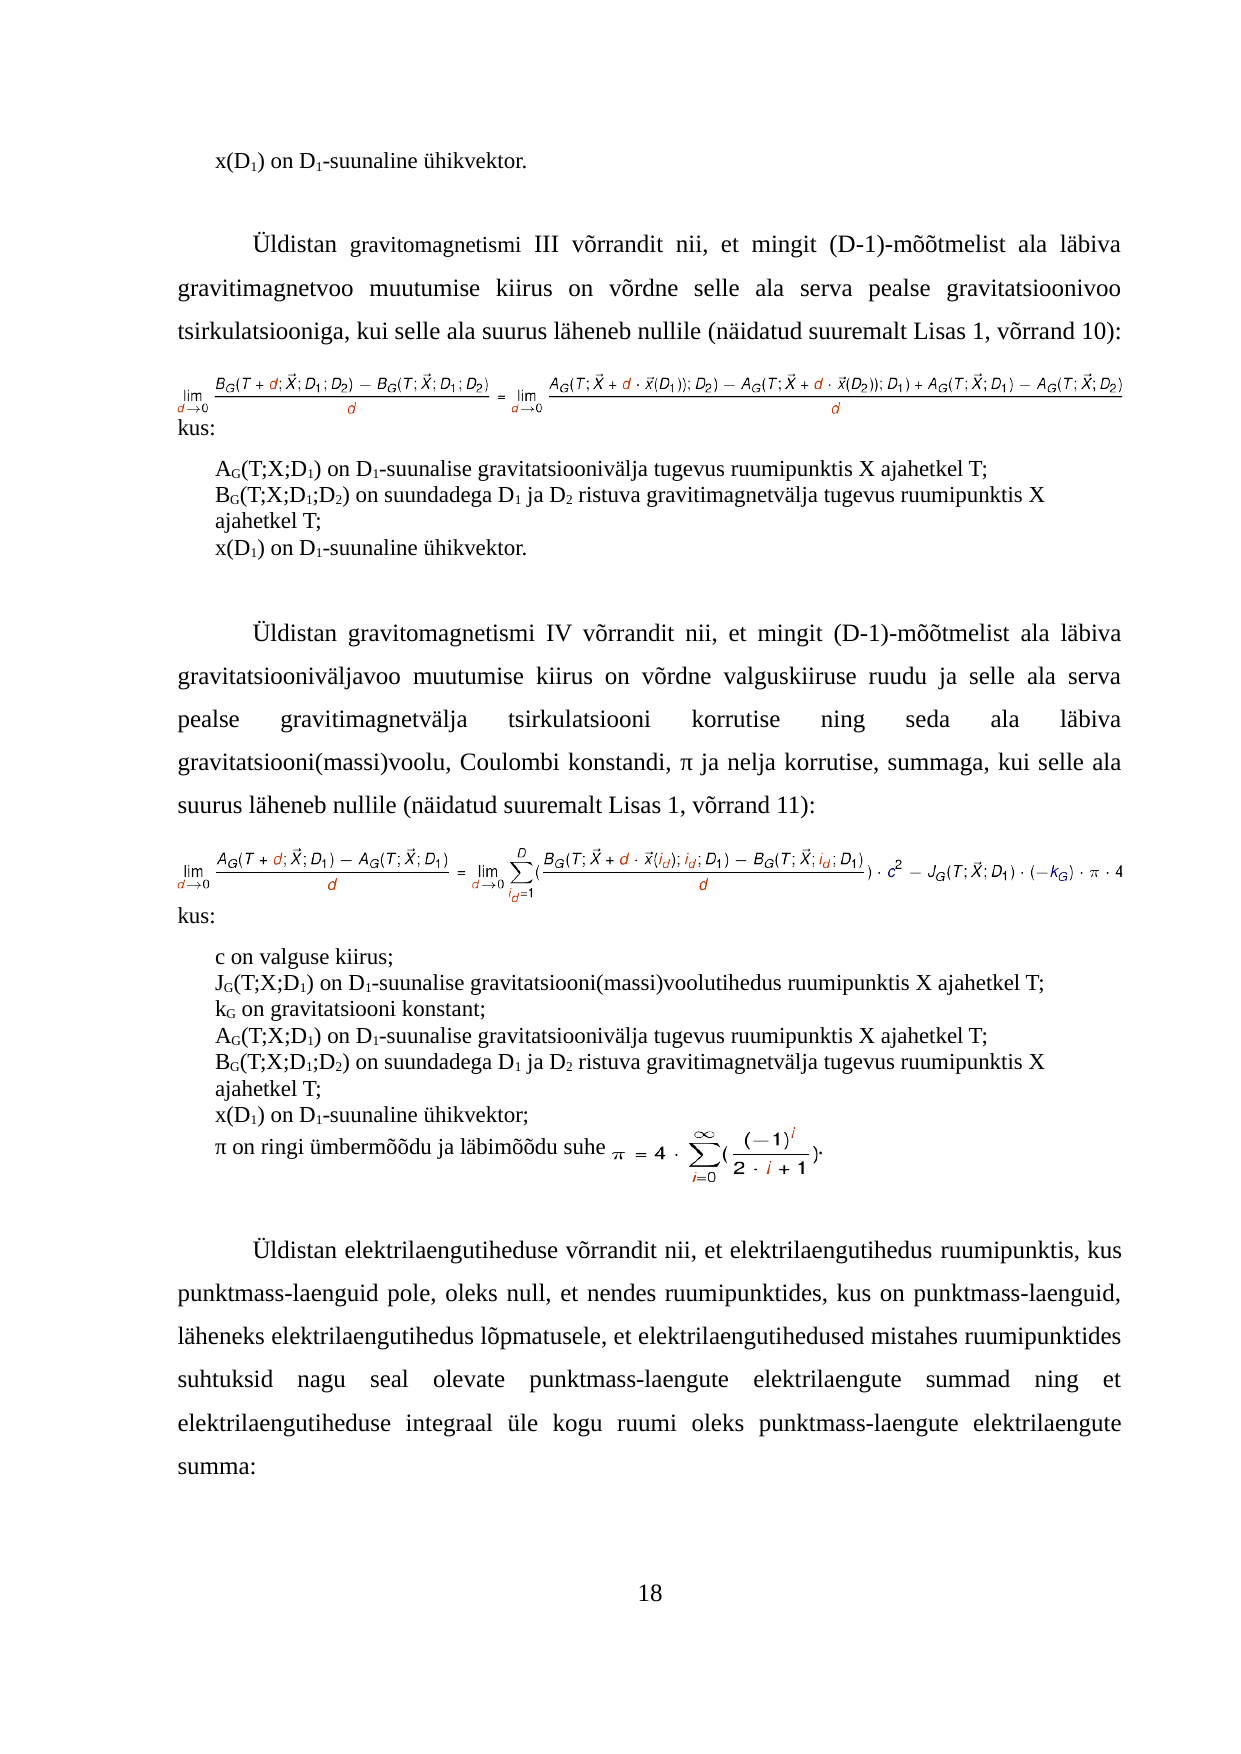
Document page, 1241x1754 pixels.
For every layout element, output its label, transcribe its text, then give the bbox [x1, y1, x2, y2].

picture [177, 848, 1123, 902]
text kus: [177, 902, 1122, 928]
picture [177, 373, 1123, 414]
text x(D1) on D1-suunaline ühikvektor. [215, 148, 1122, 174]
text Üldistan gravitomagnetismi III võrrandit nii, et mingit (D-1)-mõõtmelist ala läbiva gravitimagnetvoo muutumise kiirus on võrdne selle ala serva pealse gravitatsioonivoo tsirkulatsiooniga, kui selle ala suurus läheneb nullile (näidatud suuremalt Lisas 1, võrrand 10): [177, 229, 1122, 344]
text kus: [177, 414, 1122, 440]
text c on valguse kiirus; JG(T;X;D1) on D1-suunalise gravitatsiooni(massi)voolutihedus ruumipunktis X ajahetkel T; kG on gravitatsiooni konstant; AG(T;X;D1) on D1-suunalise gravitatsioonivälja tugevus ruumipunktis X ajahetkel T; BG(T;X;D1;D2) on suundadega D1 ja D2 ristuva gravitimagnetvälja tugevus ruumipunktis X ajahetkel T; x(D1) on D1-suunaline ühikvektor; π on ringi ümbermõõdu ja läbimõõdu suhe . [215, 943, 1122, 1181]
text AG(T;X;D1) on D1-suunalise gravitatsioonivälja tugevus ruumipunktis X ajahetkel T; BG(T;X;D1;D2) on suundadega D1 ja D2 ristuva gravitimagnetvälja tugevus ruumipunktis X ajahetkel T; x(D1) on D1-suunaline ühikvektor. [215, 454, 1122, 560]
picture [611, 1127, 818, 1182]
text Üldistan gravitomagnetismi IV võrrandit nii, et mingit (D-1)-mõõtmelist ala läbiva gravitatsiooniväljavoo muutumise kiirus on võrdne valguskiiruse ruudu ja selle ala serva pealse gravitimagnetvälja tsirkulatsiooni korrutise ning seda ala läbiva gravitatsiooni(massi)voolu, Coulombi konstandi, π ja nelja korrutise, summaga, kui selle ala suurus läheneb nullile (näidatud suuremalt Lisas 1, võrrand 11): [177, 618, 1122, 819]
text Üldistan elektrilaengutiheduse võrrandit nii, et elektrilaengutihedus ruumipunktis, kus punktmass-laenguid pole, oleks null, et nendes ruumipunktides, kus on punktmass-laenguid, läheneks elektrilaengutihedus lõpmatusele, et elektrilaengutihedused mistahes ruumipunktides suhtuksid nagu seal olevate punktmass-laengute elektrilaengute summad ning et elektrilaengutiheduse integraal üle kogu ruumi oleks punktmass-laengute elektrilaengute summa: [177, 1235, 1122, 1479]
